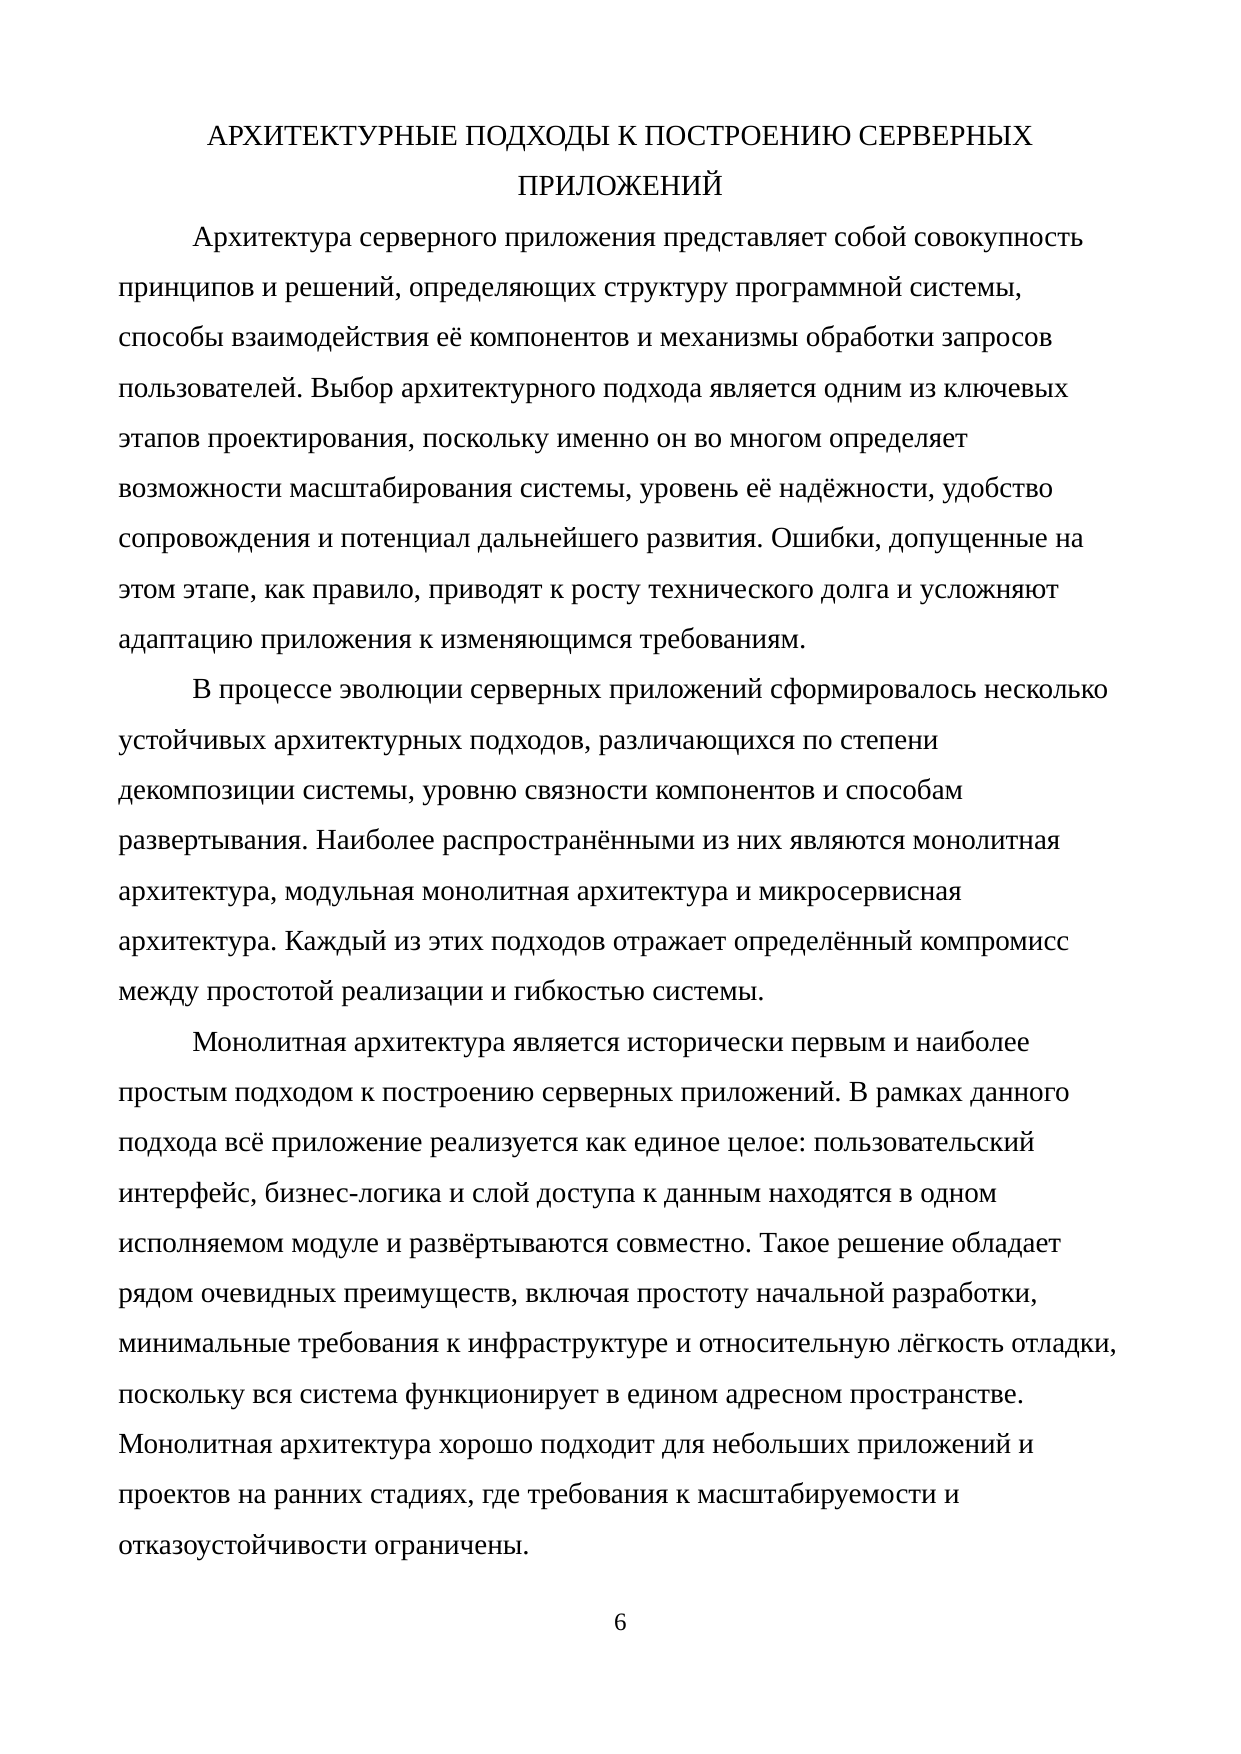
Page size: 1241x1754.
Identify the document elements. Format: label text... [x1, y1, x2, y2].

text В процессе эволюции серверных приложений сформировалось несколько устойчивых архитектурных подходов, различающихся по степени декомпозиции системы, уровню связности компонентов и способам развертывания. Наиболее распространёнными из них являются монолитная архитектура, модульная монолитная архитектура и микросервисная архитектура. Каждый из этих подходов отражает определённый компромисс между простотой реализации и гибкостью системы. [118, 672, 1122, 1007]
text Архитектура серверного приложения представляет собой совокупность принципов и решений, определяющих структуру программной системы, способы взаимодействия её компонентов и механизмы обработки запросов пользователей. Выбор архитектурного подхода является одним из ключевых этапов проектирования, поскольку именно он во многом определяет возможности масштабирования системы, уровень её надёжности, удобство сопровождения и потенциал дальнейшего развития. Ошибки, допущенные на этом этапе, как правило, приводят к росту технического долга и усложняют адаптацию приложения к изменяющимся требованиям. [118, 219, 1122, 655]
text Монолитная архитектура является исторически первым и наиболее простым подходом к построению серверных приложений. В рамках данного подхода всё приложение реализуется как единое целое: пользовательский интерфейс, бизнес-логика и слой доступа к данным находятся в одном исполняемом модуле и развёртываются совместно. Такое решение обладает рядом очевидных преимуществ, включая простоту начальной разработки, минимальные требования к инфраструктуре и относительную лёгкость отладки, поскольку вся система функционирует в едином адресном пространстве. Монолитная архитектура хорошо подходит для небольших приложений и проектов на ранних стадиях, где требования к масштабируемости и отказоустойчивости ограничены. [118, 1024, 1122, 1560]
text АРХИТЕКТУРНЫЕ ПОДХОДЫ К ПОСТРОЕНИЮ СЕРВЕРНЫХ ПРИЛОЖЕНИЙ [118, 118, 1122, 202]
